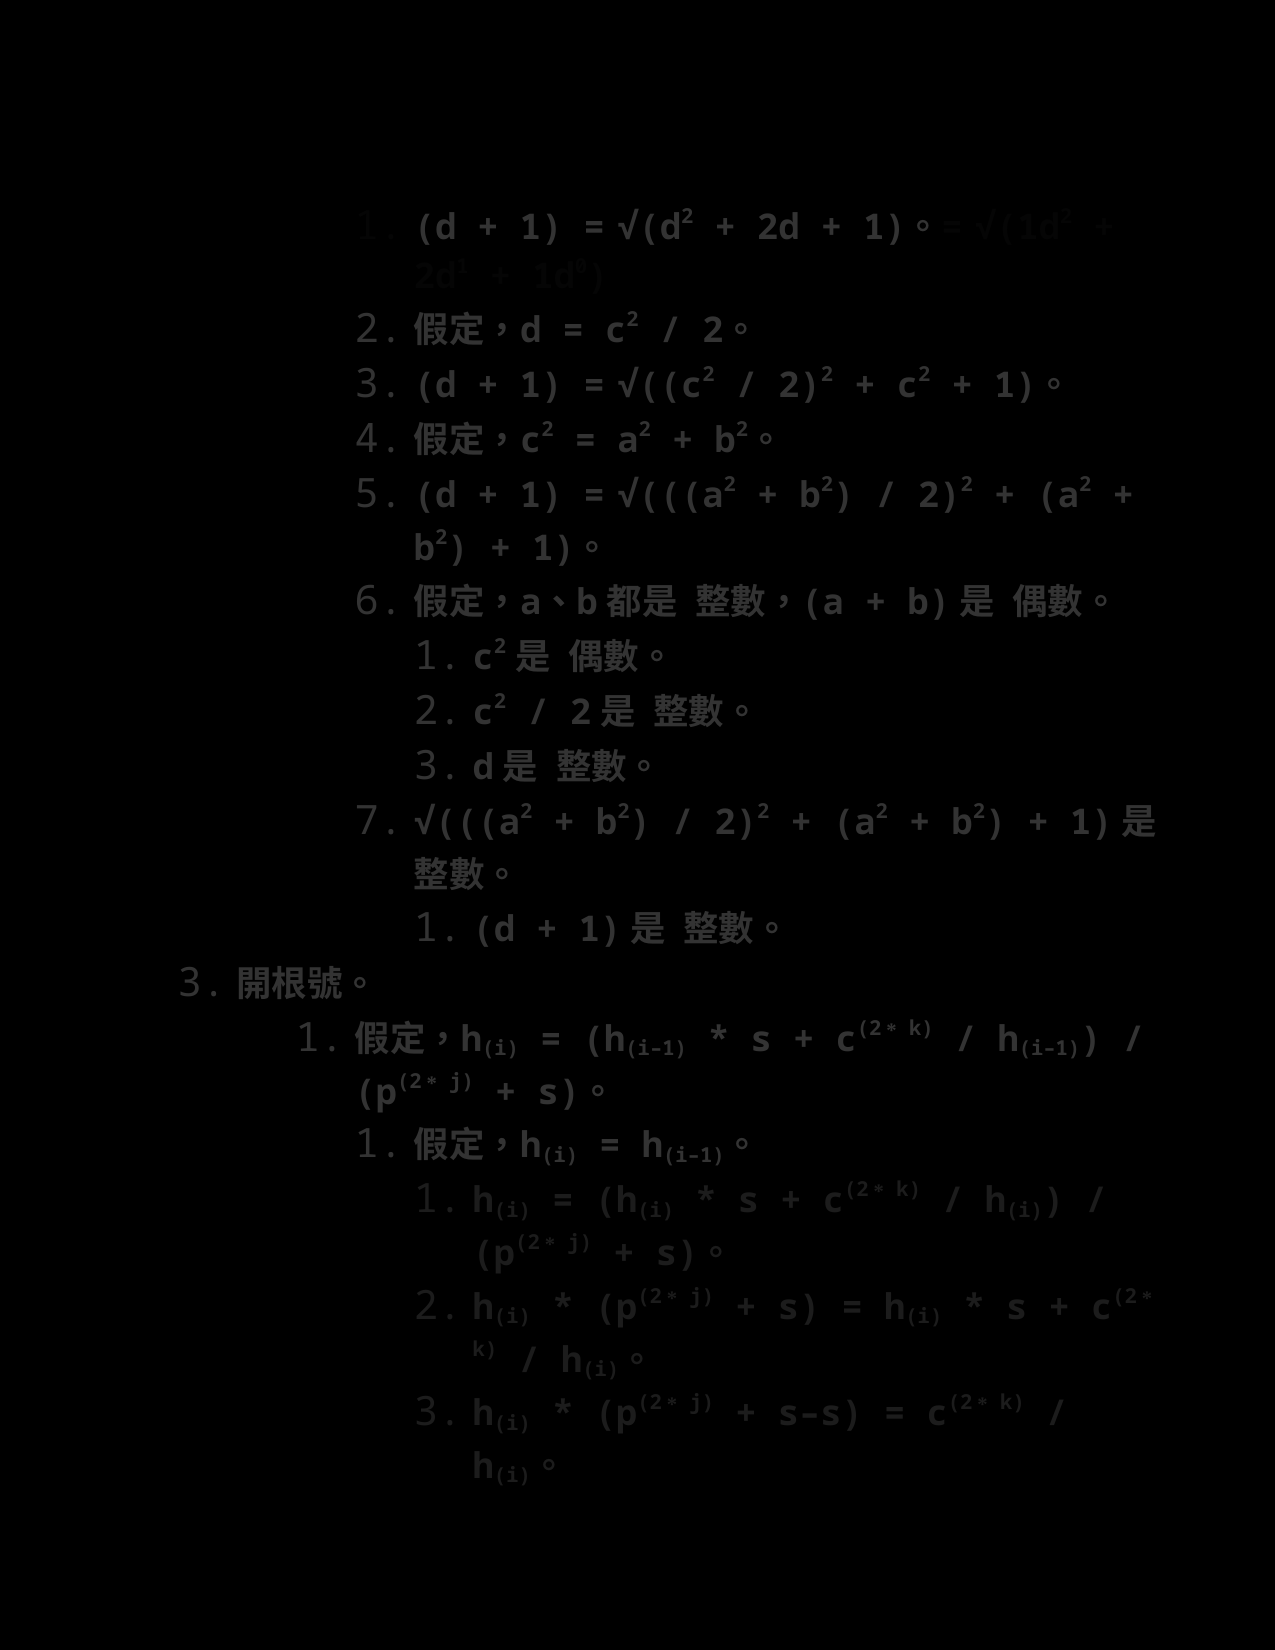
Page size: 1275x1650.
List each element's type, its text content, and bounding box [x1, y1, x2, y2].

list (d + 1) 是 整數。 [413, 898, 1157, 953]
list 假定，a、b 都是 整數，(a + b) 是 偶數。 [354, 571, 1157, 626]
list h(i) = (h(i) * s + c(2 * k) / h(i)) / (p(2 * j) + s)。 [413, 1169, 1157, 1276]
list h(i) * (p(2 * j) + s–s) = c(2 * k) / h(i)。 [413, 1382, 1157, 1489]
list 開根號。 [177, 953, 1157, 1008]
list (d + 1) = √((c2 / 2)2 + c2 + 1)。 [354, 354, 1157, 409]
list 假定，c2 = a2 + b2。 [354, 409, 1157, 464]
list 假定，d = c2 / 2。 [354, 299, 1157, 354]
list (d + 1) = √(((a2 + b2) / 2)2 + (a2 + b2) + 1)。 [354, 464, 1157, 571]
list c2 是 偶數。 [413, 626, 1157, 681]
list √(((a2 + b2) / 2)2 + (a2 + b2) + 1) 是 整數。 [354, 791, 1157, 898]
list (d + 1) = √(d2 + 2d + 1)。= √(1d2 + 2d1 + 1d0) [354, 196, 1157, 299]
list d 是 整數。 [413, 736, 1157, 791]
list c2 / 2 是 整數。 [413, 681, 1157, 736]
list 假定，h(i) = h(i–1)。 [354, 1114, 1157, 1169]
list h(i) * (p(2 * j) + s) = h(i) * s + c(2 * k) / h(i)。 [413, 1276, 1157, 1382]
list 假定，h(i) = (h(i–1) * s + c(2 * k) / h(i–1)) / (p(2 * j) + s)。 [295, 1008, 1157, 1114]
